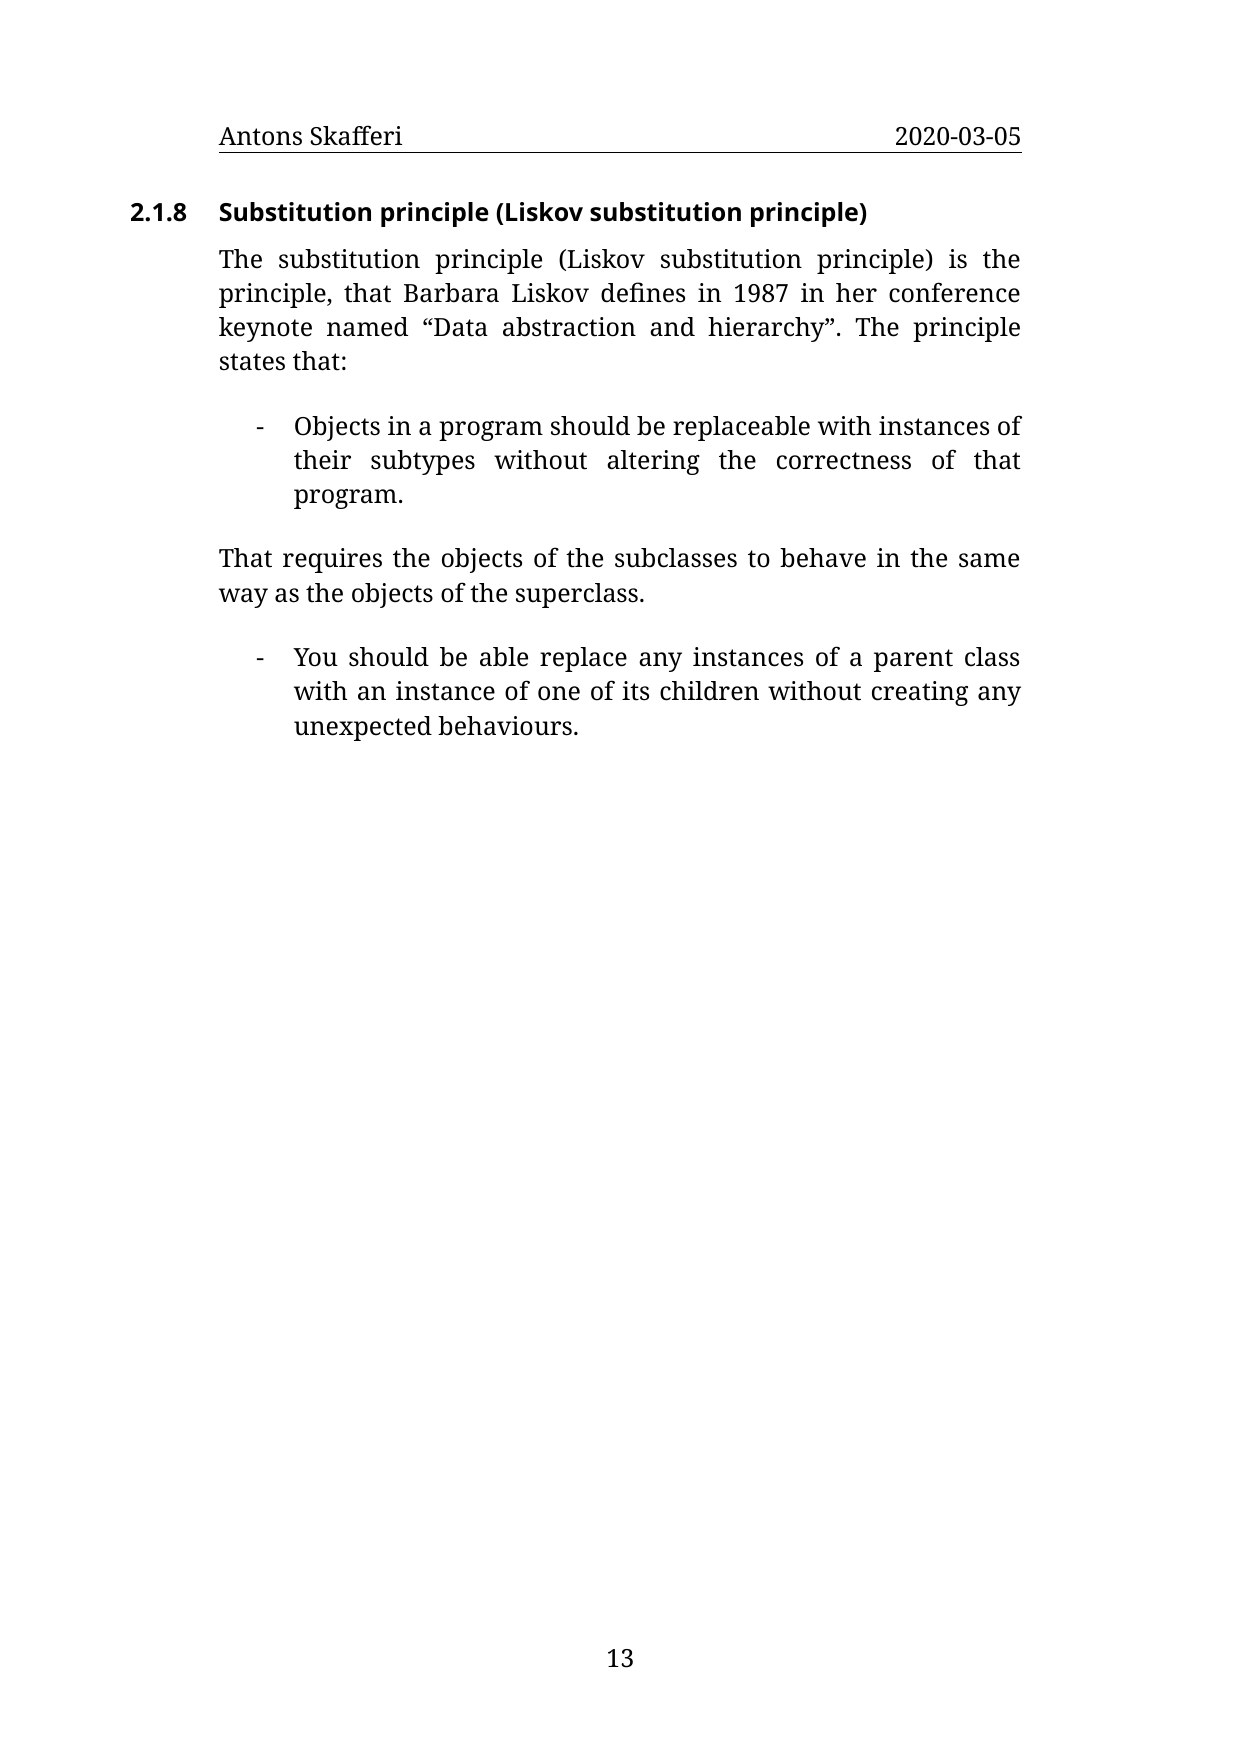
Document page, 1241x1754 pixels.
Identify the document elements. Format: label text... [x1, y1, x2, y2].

list You should be able replace any instances of a parent class with an instance of one of its children without creating any unexpected behaviours. [256, 640, 1022, 742]
text That requires the objects of the subclasses to behave in the same way as the objects of the superclass. [218, 541, 1022, 609]
subtitle Substitution principle (Liskov substitution principle) [130, 194, 1022, 228]
text The substitution principle (Liskov substitution principle) is the principle, that Barbara Liskov defines in 1987 in her conference keynote named “Data abstraction and hierarchy”. The principle states that: [218, 241, 1022, 377]
list Objects in a program should be replaceable with instances of their subtypes without altering the correctness of that program. [256, 408, 1022, 510]
